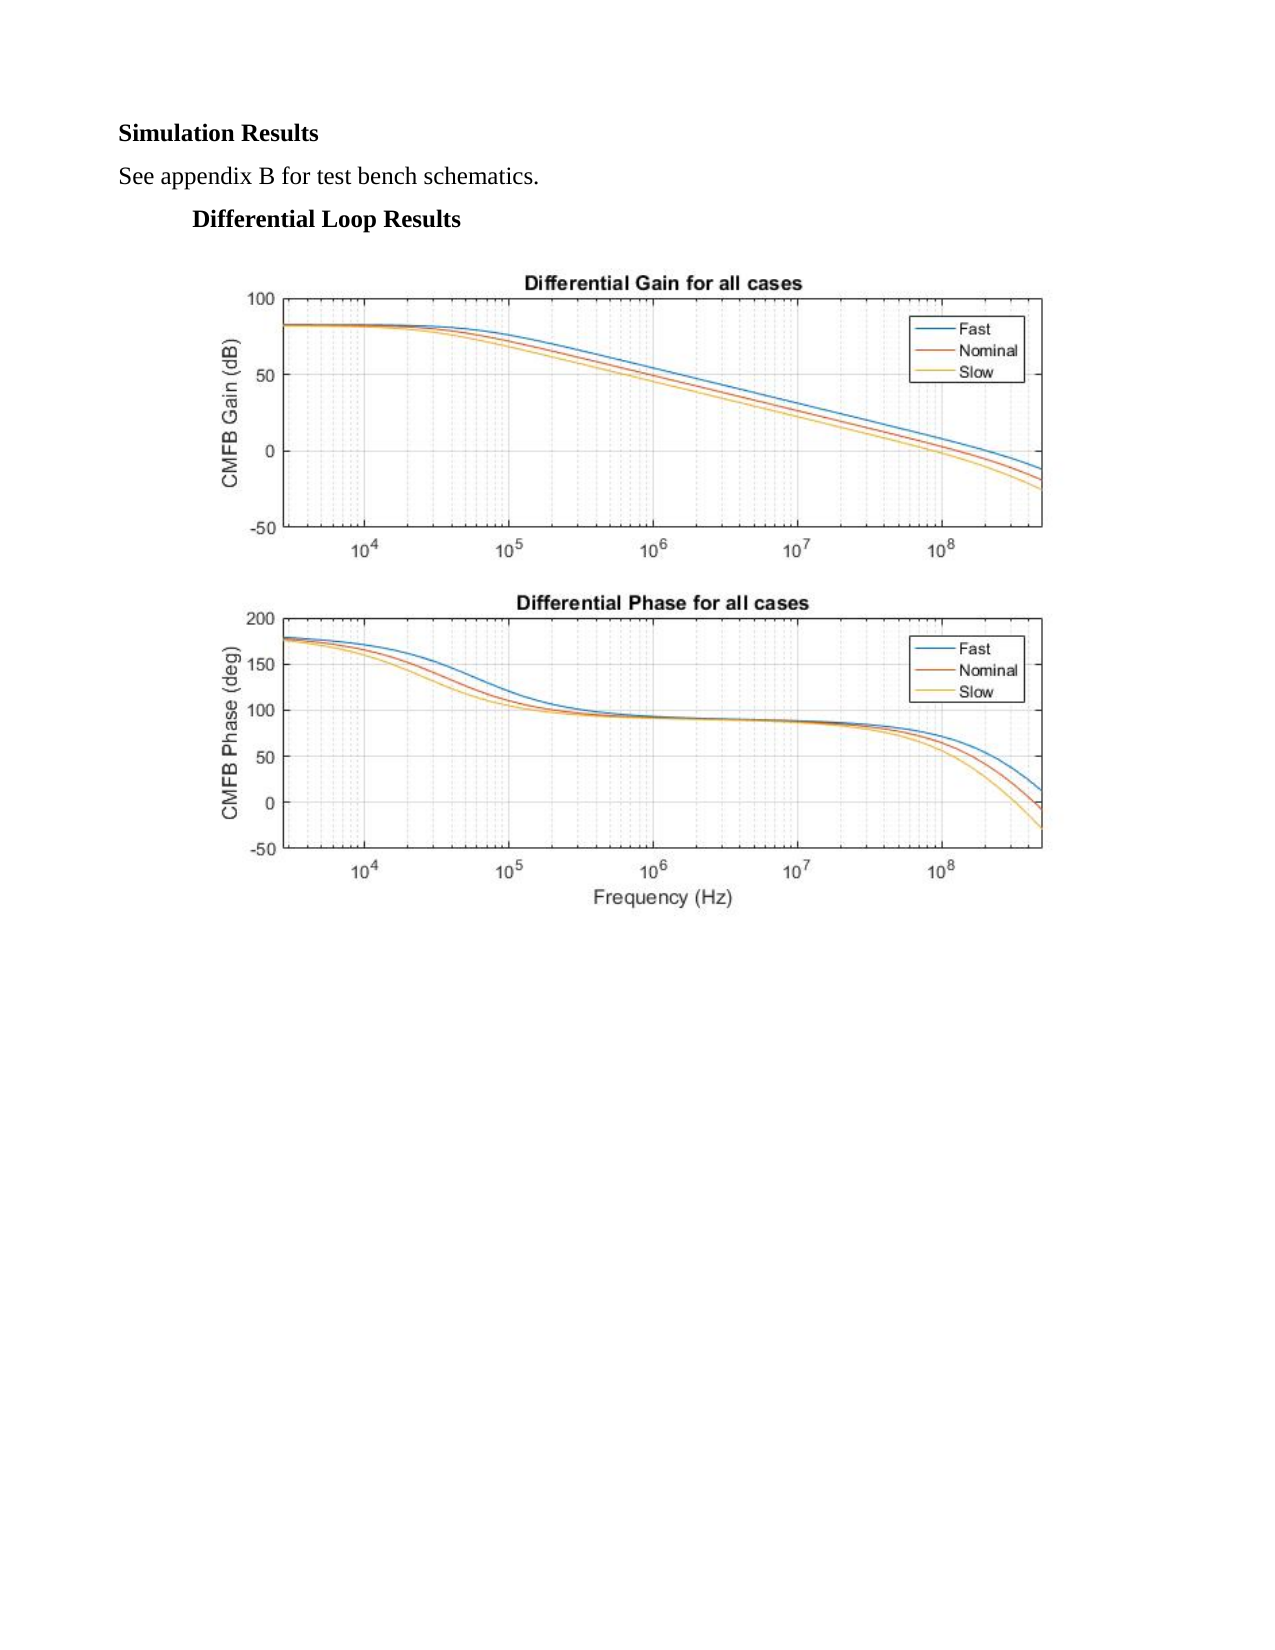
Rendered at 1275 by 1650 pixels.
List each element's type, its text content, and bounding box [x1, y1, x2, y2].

picture [156, 247, 1136, 923]
text Simulation Results [118, 118, 1157, 147]
text Differential Loop Results [118, 204, 1157, 233]
text See appendix B for test bench schematics. [118, 161, 1157, 190]
